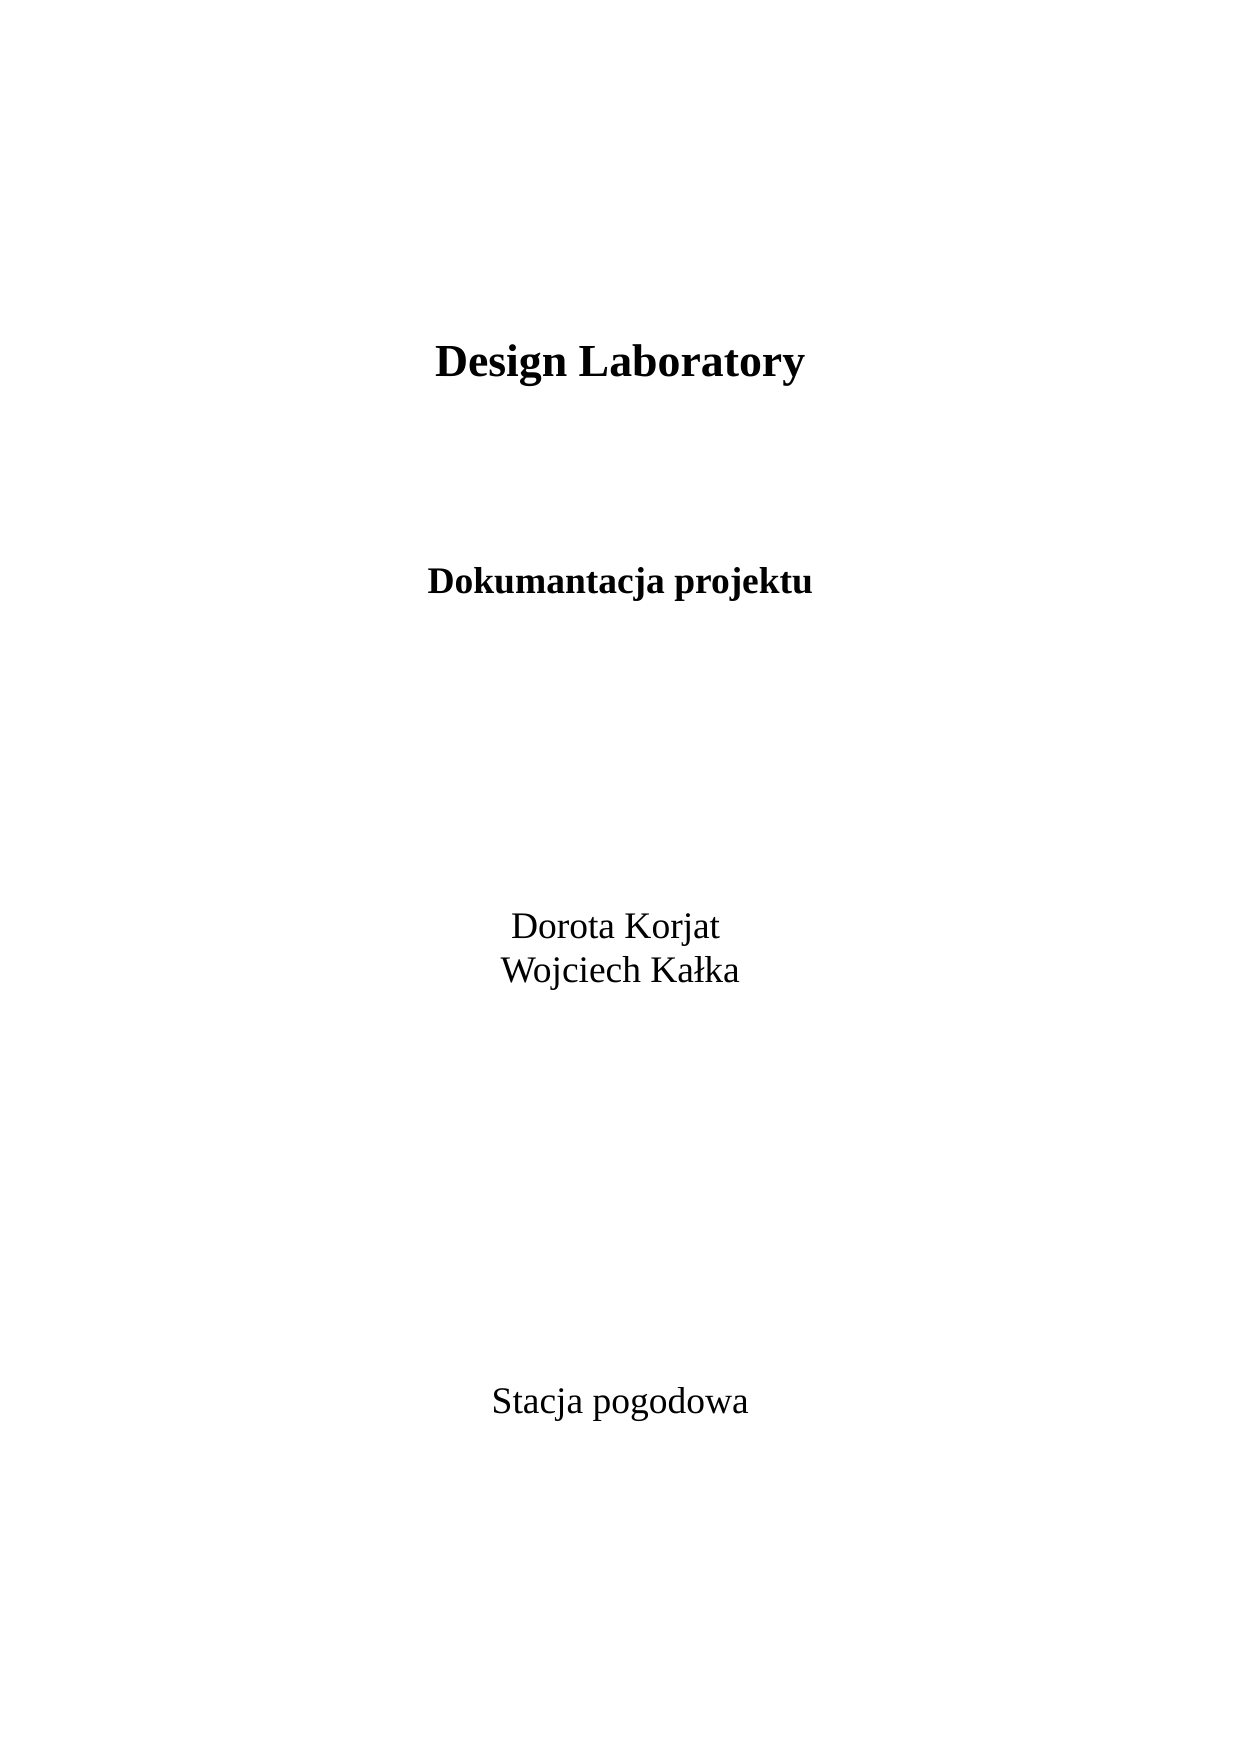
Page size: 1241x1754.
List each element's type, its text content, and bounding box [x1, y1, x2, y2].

text Dokumantacja projektu [118, 559, 1122, 602]
text Wojciech Kałka [118, 947, 1122, 990]
text Dorota Korjat [118, 904, 1122, 947]
text Stacja pogodowa [118, 1378, 1122, 1421]
text Design Laboratory [118, 334, 1122, 386]
